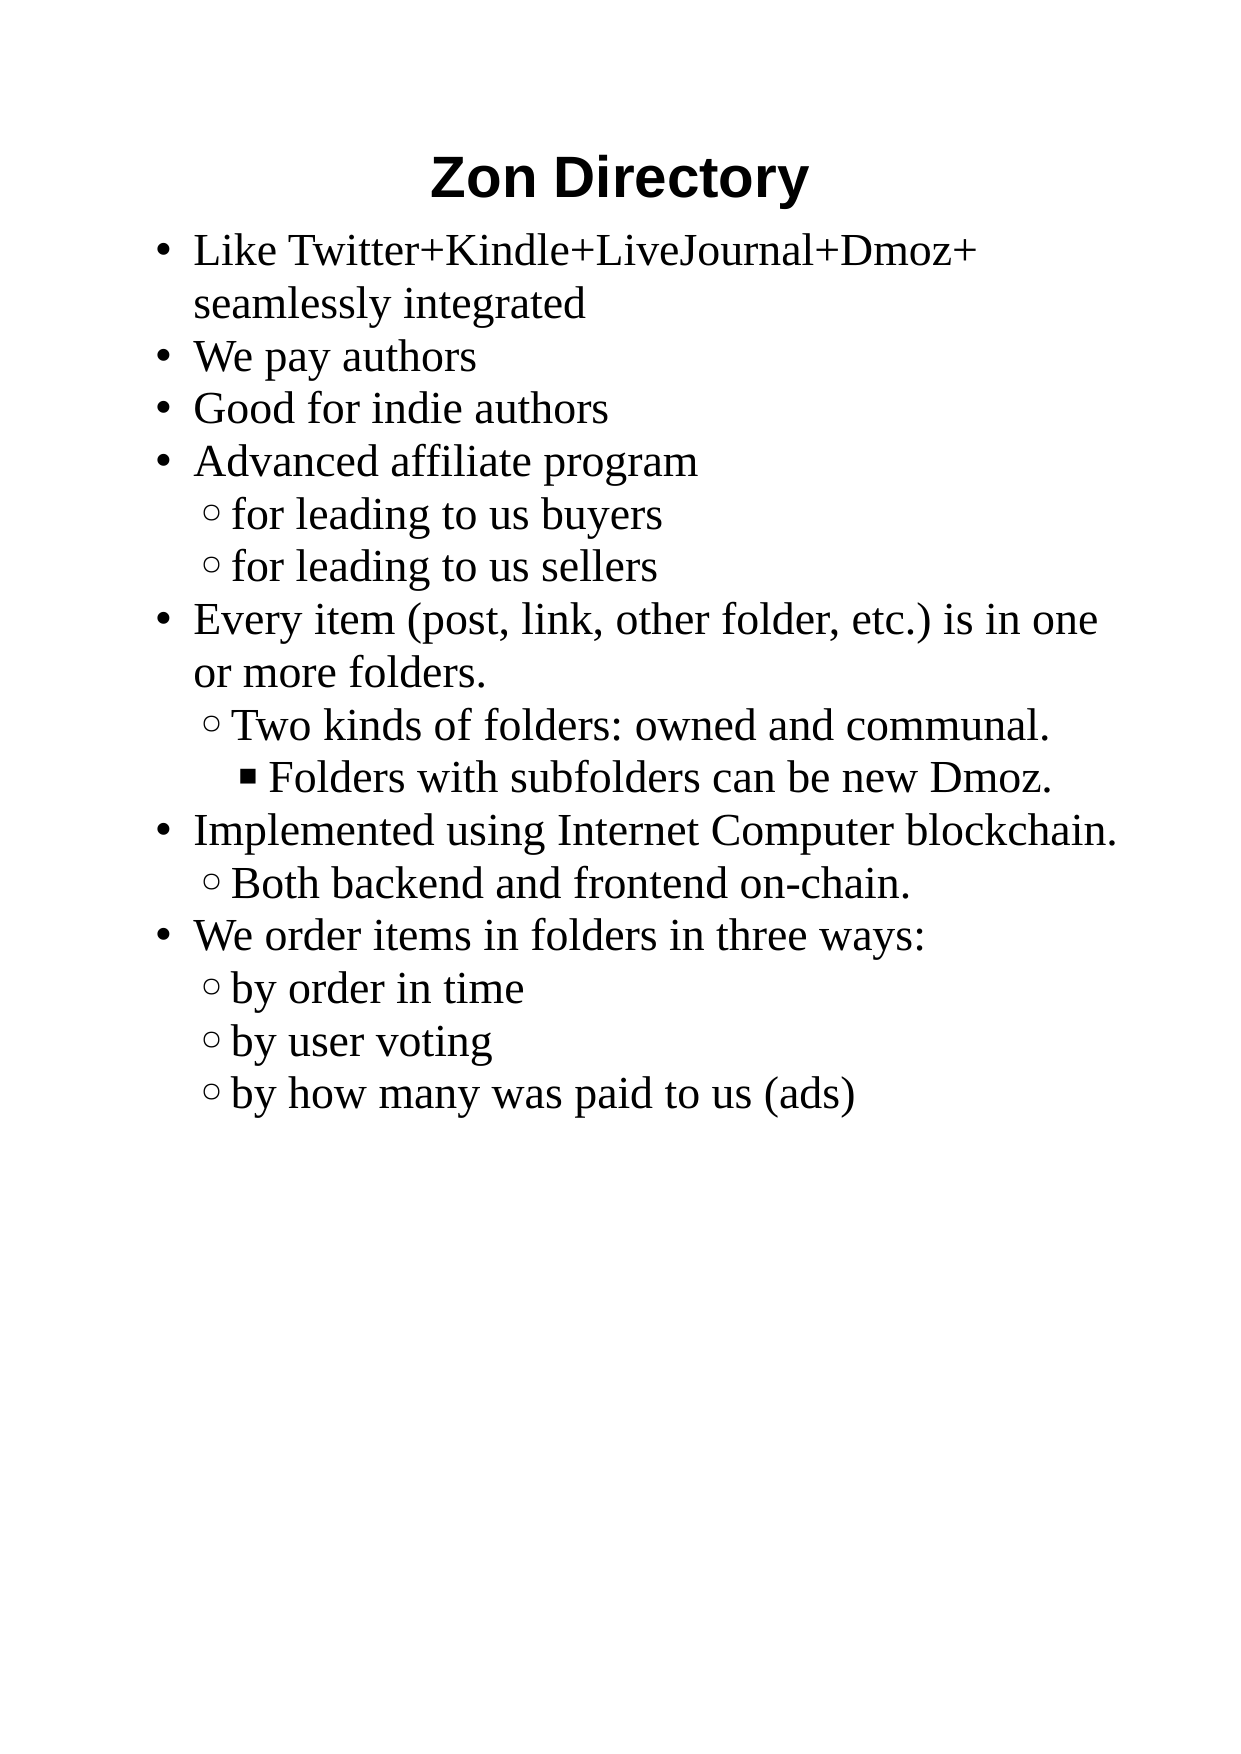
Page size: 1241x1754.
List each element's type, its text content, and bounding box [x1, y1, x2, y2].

list We order items in folders in three ways: [156, 908, 1122, 961]
list Good for indie authors [156, 381, 1122, 433]
list for leading to us sellers [193, 539, 1122, 592]
list We pay authors [156, 328, 1122, 381]
list Every item (post, link, other folder, etc.) is in one or more folders. [156, 592, 1122, 697]
list Both backend and frontend on-chain. [193, 855, 1122, 908]
title Zon Directory [118, 143, 1122, 210]
list Two kinds of folders: owned and communal. [193, 697, 1122, 750]
list for leading to us buyers [193, 486, 1122, 539]
list Folders with subfolders can be new Dmoz. [231, 750, 1122, 802]
list Advanced affiliate program [156, 433, 1122, 486]
list Implemented using Internet Computer blockchain. [156, 802, 1122, 855]
list by how many was paid to us (ads) [193, 1066, 1122, 1119]
list by order in time [193, 961, 1122, 1013]
list Like Twitter+Kindle+LiveJournal+Dmoz+ seamlessly integrated [156, 223, 1122, 328]
list by user voting [193, 1013, 1122, 1066]
